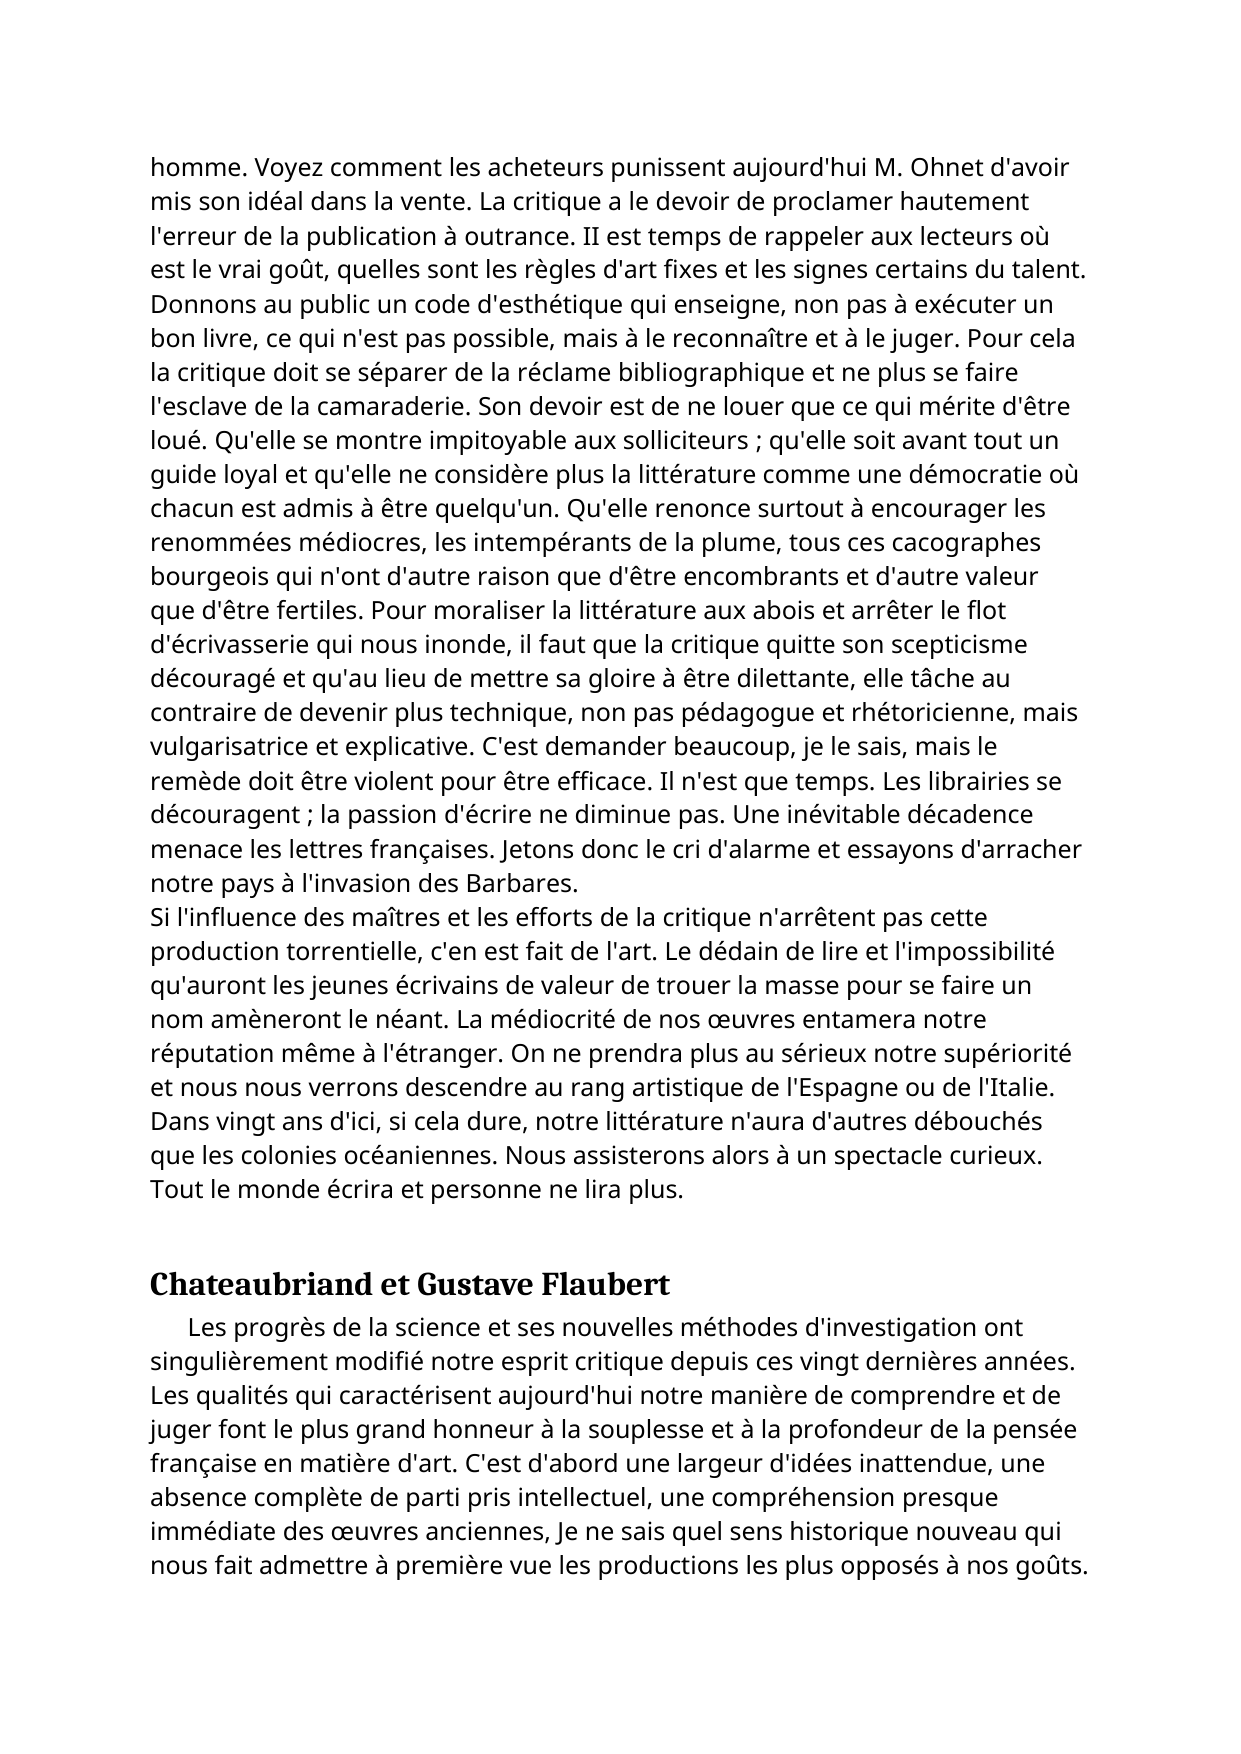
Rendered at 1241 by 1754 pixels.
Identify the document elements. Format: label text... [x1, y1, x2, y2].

subtitle Chateaubriand et Gustave Flaubert [150, 1265, 1091, 1303]
text Les progrès de la science et ses nouvelles méthodes d'investigation ont singulièrement modifié notre esprit critique depuis ces vingt dernières années. Les qualités qui caractérisent aujourd'hui notre manière de comprendre et de juger font le plus grand honneur à la souplesse et à la profondeur de la pensée française en matière d'art. C'est d'abord une largeur d'idées inattendue, une absence complète de parti pris intellectuel, une compréhension presque immédiate des œuvres anciennes, Je ne sais quel sens historique nouveau qui nous fait admettre à première vue les productions les plus opposés à nos goûts. [150, 1309, 1091, 1582]
text Si l'influence des maîtres et les efforts de la critique n'arrêtent pas cette production torrentielle, c'en est fait de l'art. Le dédain de lire et l'impossibilité qu'auront les jeunes écrivains de valeur de trouer la masse pour se faire un nom amèneront le néant. La médiocrité de nos œuvres entamera notre réputation même à l'étranger. On ne prendra plus au sérieux notre supériorité et nous nous verrons descendre au rang artistique de l'Espagne ou de l'Italie. Dans vingt ans d'ici, si cela dure, notre littérature n'aura d'autres débouchés que les colonies océaniennes. Nous assisterons alors à un spectacle curieux. Tout le monde écrira et personne ne lira plus. [150, 899, 1091, 1206]
text homme. Voyez comment les acheteurs punissent aujourd'hui M. Ohnet d'avoir mis son idéal dans la vente. La critique a le devoir de proclamer hautement l'erreur de la publication à outrance. II est temps de rappeler aux lecteurs où est le vrai goût, quelles sont les règles d'art fixes et les signes certains du talent. Donnons au public un code d'esthétique qui enseigne, non pas à exécuter un bon livre, ce qui n'est pas possible, mais à le reconnaître et à le juger. Pour cela la critique doit se séparer de la réclame bibliographique et ne plus se faire l'esclave de la camaraderie. Son devoir est de ne louer que ce qui mérite d'être loué. Qu'elle se montre impitoyable aux solliciteurs ; qu'elle soit avant tout un guide loyal et qu'elle ne considère plus la littérature comme une démocratie où chacun est admis à être quelqu'un. Qu'elle renonce surtout à encourager les renommées médiocres, les intempérants de la plume, tous ces cacographes bourgeois qui n'ont d'autre raison que d'être encombrants et d'autre valeur que d'être fertiles. Pour moraliser la littérature aux abois et arrêter le flot d'écrivasserie qui nous inonde, il faut que la critique quitte son scepticisme découragé et qu'au lieu de mettre sa gloire à être dilettante, elle tâche au contraire de devenir plus technique, non pas pédagogue et rhétoricienne, mais vulgarisatrice et explicative. C'est demander beaucoup, je le sais, mais le remède doit être violent pour être efficace. Il n'est que temps. Les librairies se découragent ; la passion d'écrire ne diminue pas. Une inévitable décadence menace les lettres françaises. Jetons donc le cri d'alarme et essayons d'arracher notre pays à l'invasion des Barbares. [150, 150, 1091, 899]
